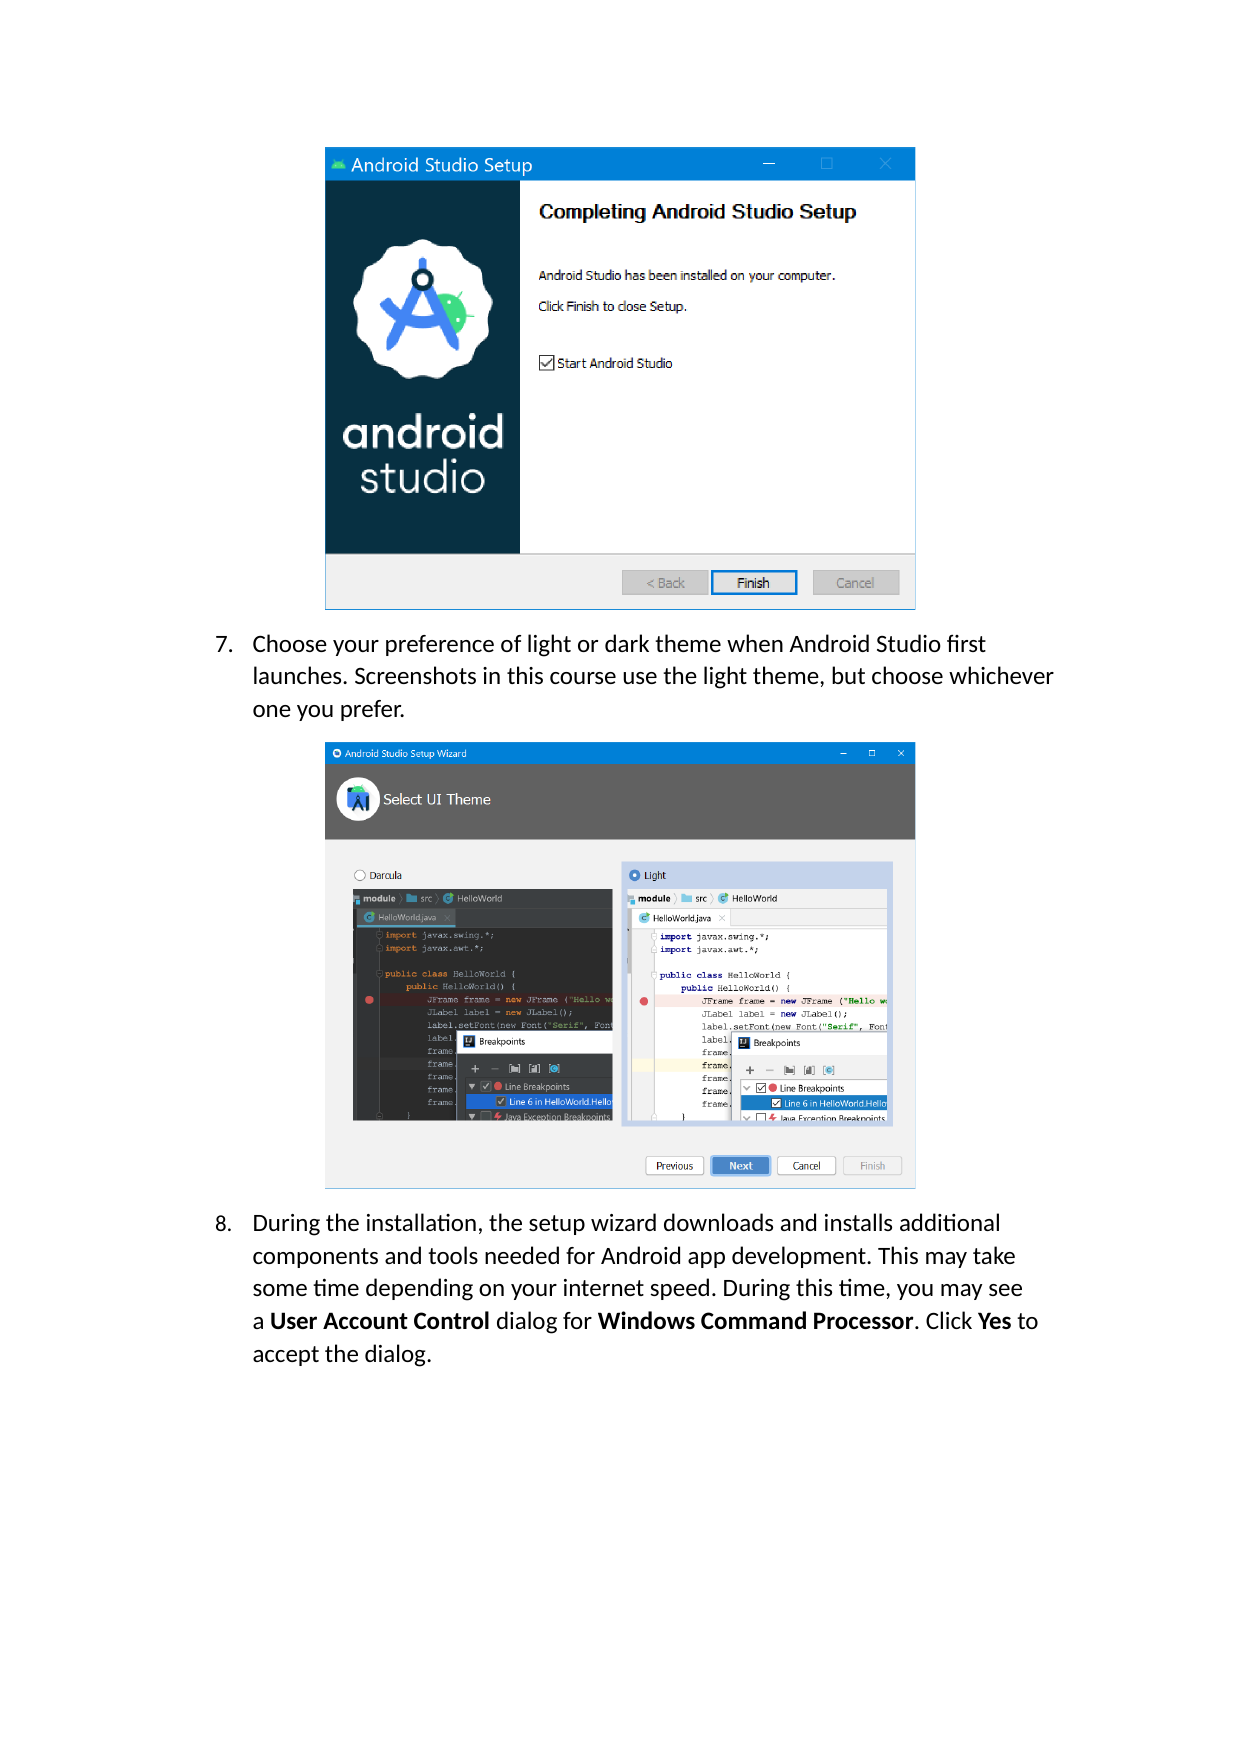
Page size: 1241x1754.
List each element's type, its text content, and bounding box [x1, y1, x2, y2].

list Choose your preference of light or dark theme when Android Studio first launches. Screenshots in this course use the light theme, but choose whichever one you prefer. [215, 628, 1063, 724]
list During the installation, the setup wizard downloads and installs additional components and tools needed for Android app development. This may take some time depending on your internet speed. During this time, you may see a User Account Control dialog for Windows Command Processor. Click Yes to accept the dialog. [215, 1207, 1063, 1368]
